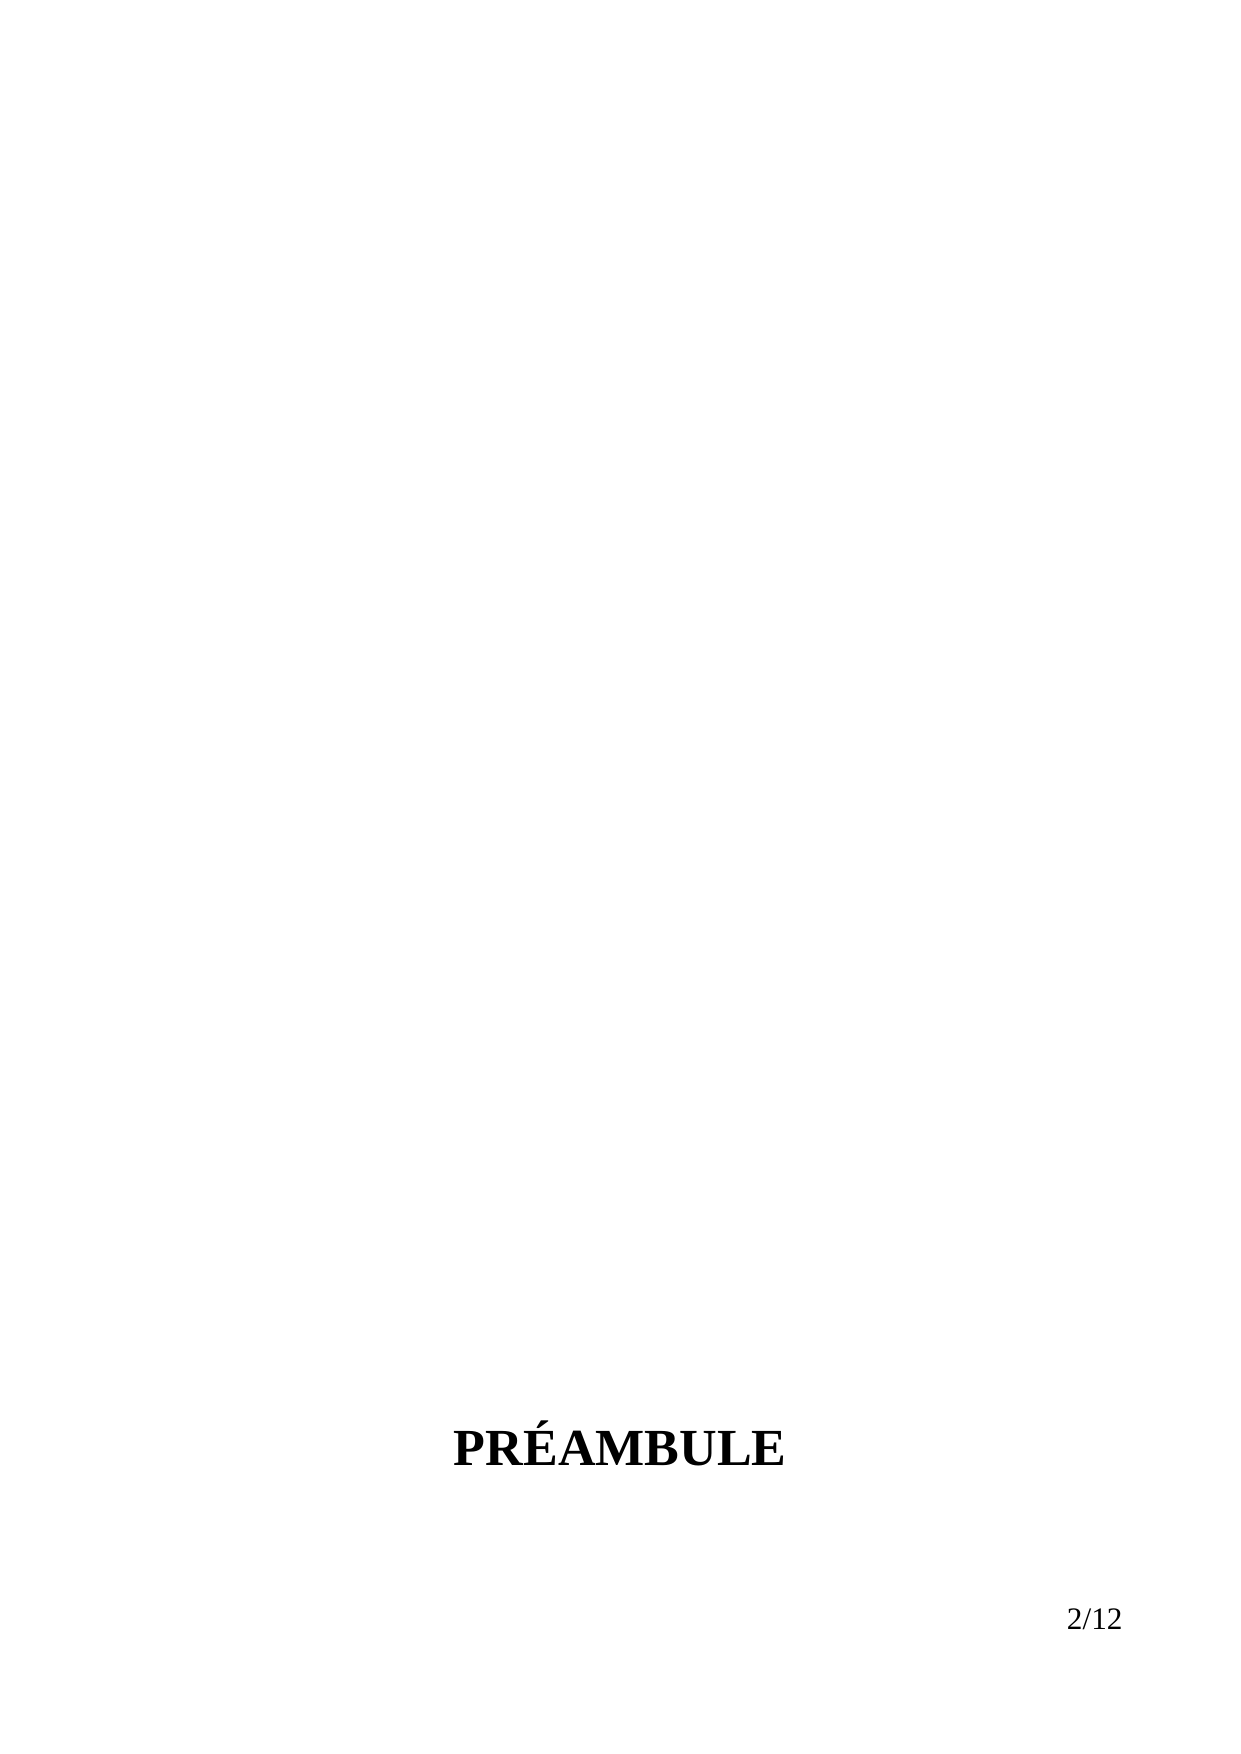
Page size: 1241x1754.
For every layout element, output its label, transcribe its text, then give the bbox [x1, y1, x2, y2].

text PRÉAMBULE [118, 1417, 1122, 1477]
